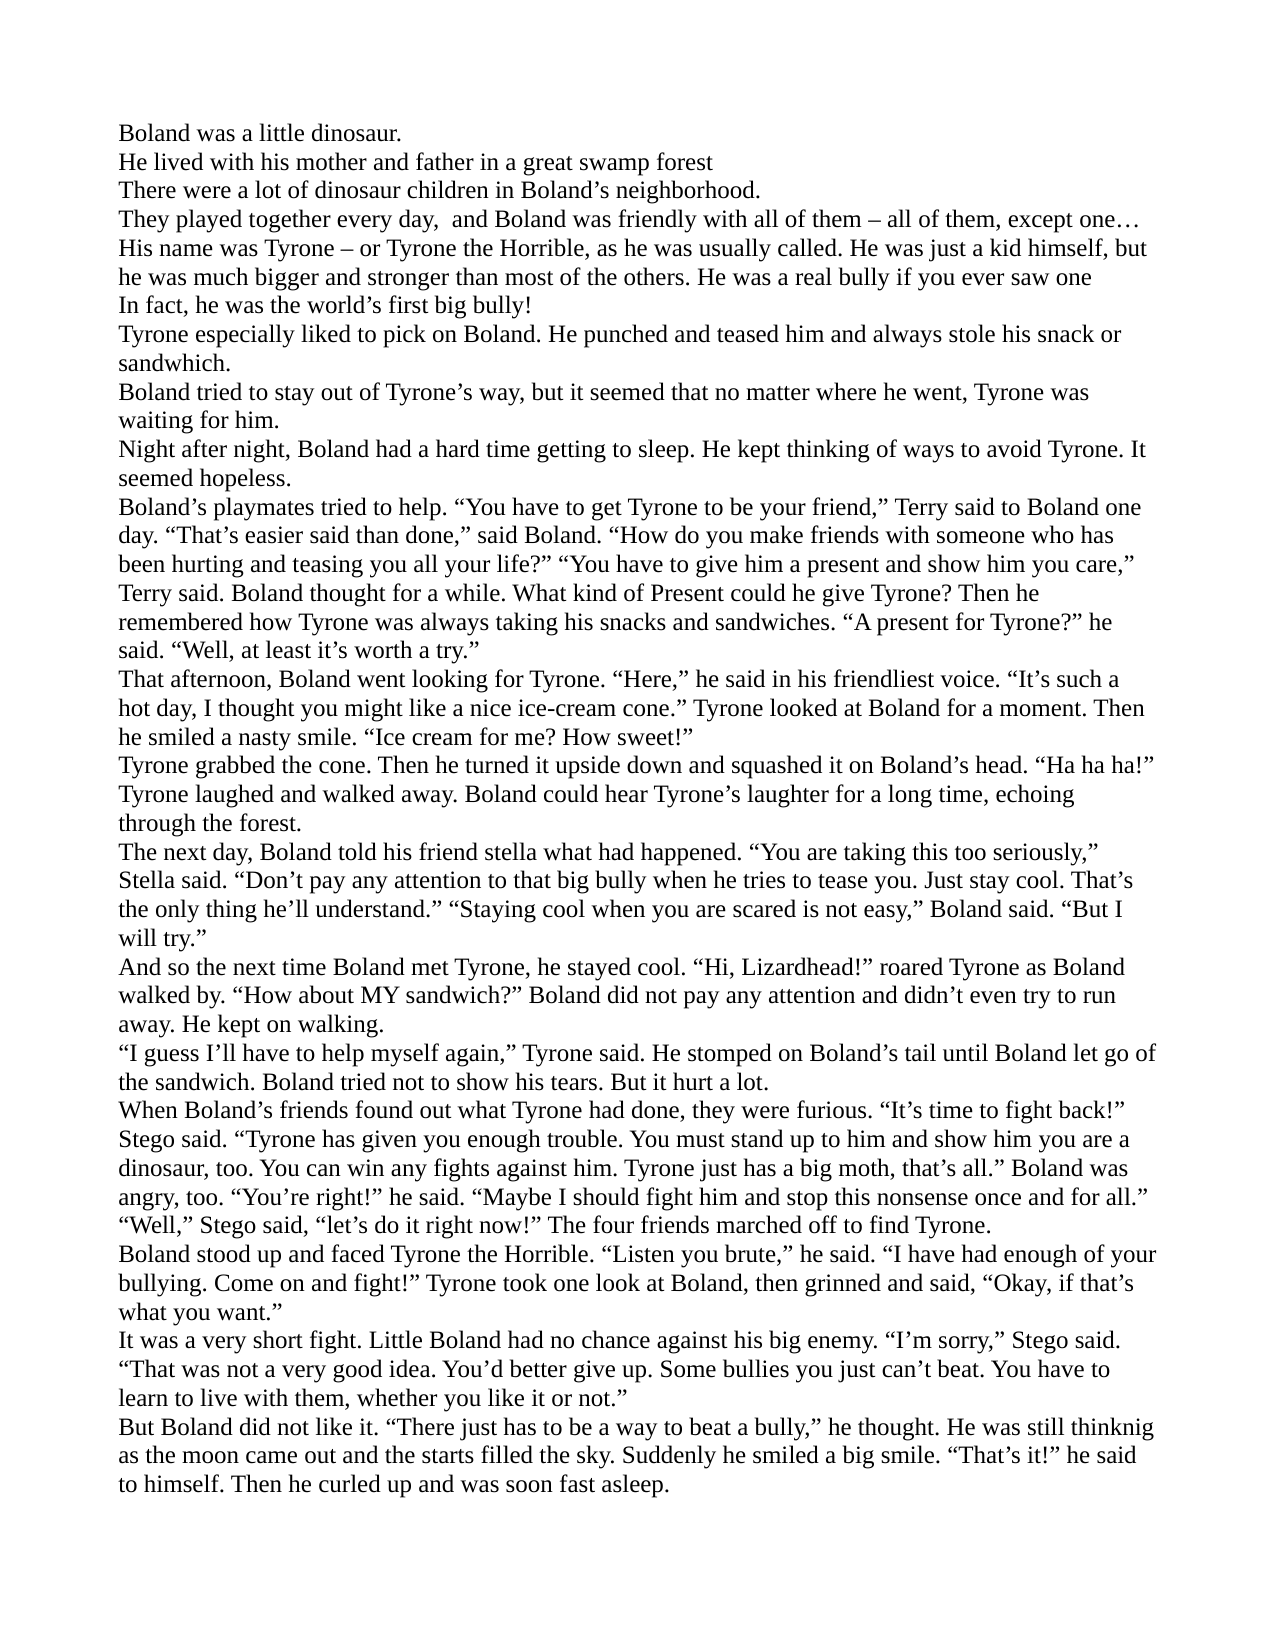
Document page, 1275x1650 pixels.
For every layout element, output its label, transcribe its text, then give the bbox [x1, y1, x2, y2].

text He lived with his mother and father in a great swamp forest [118, 147, 1157, 176]
text There were a lot of dinosaur children in Boland’s neighborhood. [118, 176, 1157, 204]
text Boland stood up and faced Tyrone the Horrible. “Listen you brute,” he said. “I have had enough of your bullying. Come on and fight!” Tyrone took one look at Boland, then grinned and said, “Okay, if that’s what you want.” [118, 1239, 1157, 1326]
text The next day, Boland told his friend stella what had happened. “You are taking this too seriously,” Stella said. “Don’t pay any attention to that big bully when he tries to tease you. Just stay cool. That’s the only thing he’ll understand.” “Staying cool when you are scared is not easy,” Boland said. “But I will try.” [118, 837, 1157, 952]
text Night after night, Boland had a hard time getting to sleep. He kept thinking of ways to avoid Tyrone. It seemed hopeless. [118, 434, 1157, 492]
text And so the next time Boland met Tyrone, he stayed cool. “Hi, Lizardhead!” roared Tyrone as Boland walked by. “How about MY sandwich?” Boland did not pay any attention and didn’t even try to run away. He kept on walking. [118, 952, 1157, 1038]
text But Boland did not like it. “There just has to be a way to beat a bully,” he thought. He was still thinknig as the moon came out and the starts filled the sky. Suddenly he smiled a big smile. “That’s it!” he said to himself. Then he curled up and was soon fast asleep. [118, 1412, 1157, 1498]
text They played together every day, and Boland was friendly with all of them – all of them, except one… [118, 204, 1157, 233]
text Boland tried to stay out of Tyrone’s way, but it seemed that no matter where he went, Tyrone was waiting for him. [118, 377, 1157, 434]
text In fact, he was the world’s first big bully! [118, 291, 1157, 319]
text When Boland’s friends found out what Tyrone had done, they were furious. “It’s time to fight back!” Stego said. “Tyrone has given you enough trouble. You must stand up to him and show him you are a dinosaur, too. You can win any fights against him. Tyrone just has a big moth, that’s all.” Boland was angry, too. “You’re right!” he said. “Maybe I should fight him and stop this nonsense once and for all.” “Well,” Stego said, “let’s do it right now!” The four friends marched off to find Tyrone. [118, 1096, 1157, 1239]
text That afternoon, Boland went looking for Tyrone. “Here,” he said in his friendliest voice. “It’s such a hot day, I thought you might like a nice ice-cream cone.” Tyrone looked at Boland for a moment. Then he smiled a nasty smile. “Ice cream for me? How sweet!” [118, 664, 1157, 751]
text Tyrone grabbed the cone. Then he turned it upside down and squashed it on Boland’s head. “Ha ha ha!” Tyrone laughed and walked away. Boland could hear Tyrone’s laughter for a long time, echoing through the forest. [118, 751, 1157, 837]
text “I guess I’ll have to help myself again,” Tyrone said. He stomped on Boland’s tail until Boland let go of the sandwich. Boland tried not to show his tears. But it hurt a lot. [118, 1038, 1157, 1096]
text It was a very short fight. Little Boland had no chance against his big enemy. “I’m sorry,” Stego said. “That was not a very good idea. You’d better give up. Some bullies you just can’t beat. You have to learn to live with them, whether you like it or not.” [118, 1326, 1157, 1412]
text Tyrone especially liked to pick on Boland. He punched and teased him and always stole his snack or sandwhich. [118, 319, 1157, 377]
text His name was Tyrone – or Tyrone the Horrible, as he was usually called. He was just a kid himself, but he was much bigger and stronger than most of the others. He was a real bully if you ever saw one [118, 233, 1157, 291]
text Boland was a little dinosaur. [118, 118, 1157, 147]
text Boland’s playmates tried to help. “You have to get Tyrone to be your friend,” Terry said to Boland one day. “That’s easier said than done,” said Boland. “How do you make friends with someone who has been hurting and teasing you all your life?” “You have to give him a present and show him you care,” Terry said. Boland thought for a while. What kind of Present could he give Tyrone? Then he remembered how Tyrone was always taking his snacks and sandwiches. “A present for Tyrone?” he said. “Well, at least it’s worth a try.” [118, 492, 1157, 664]
